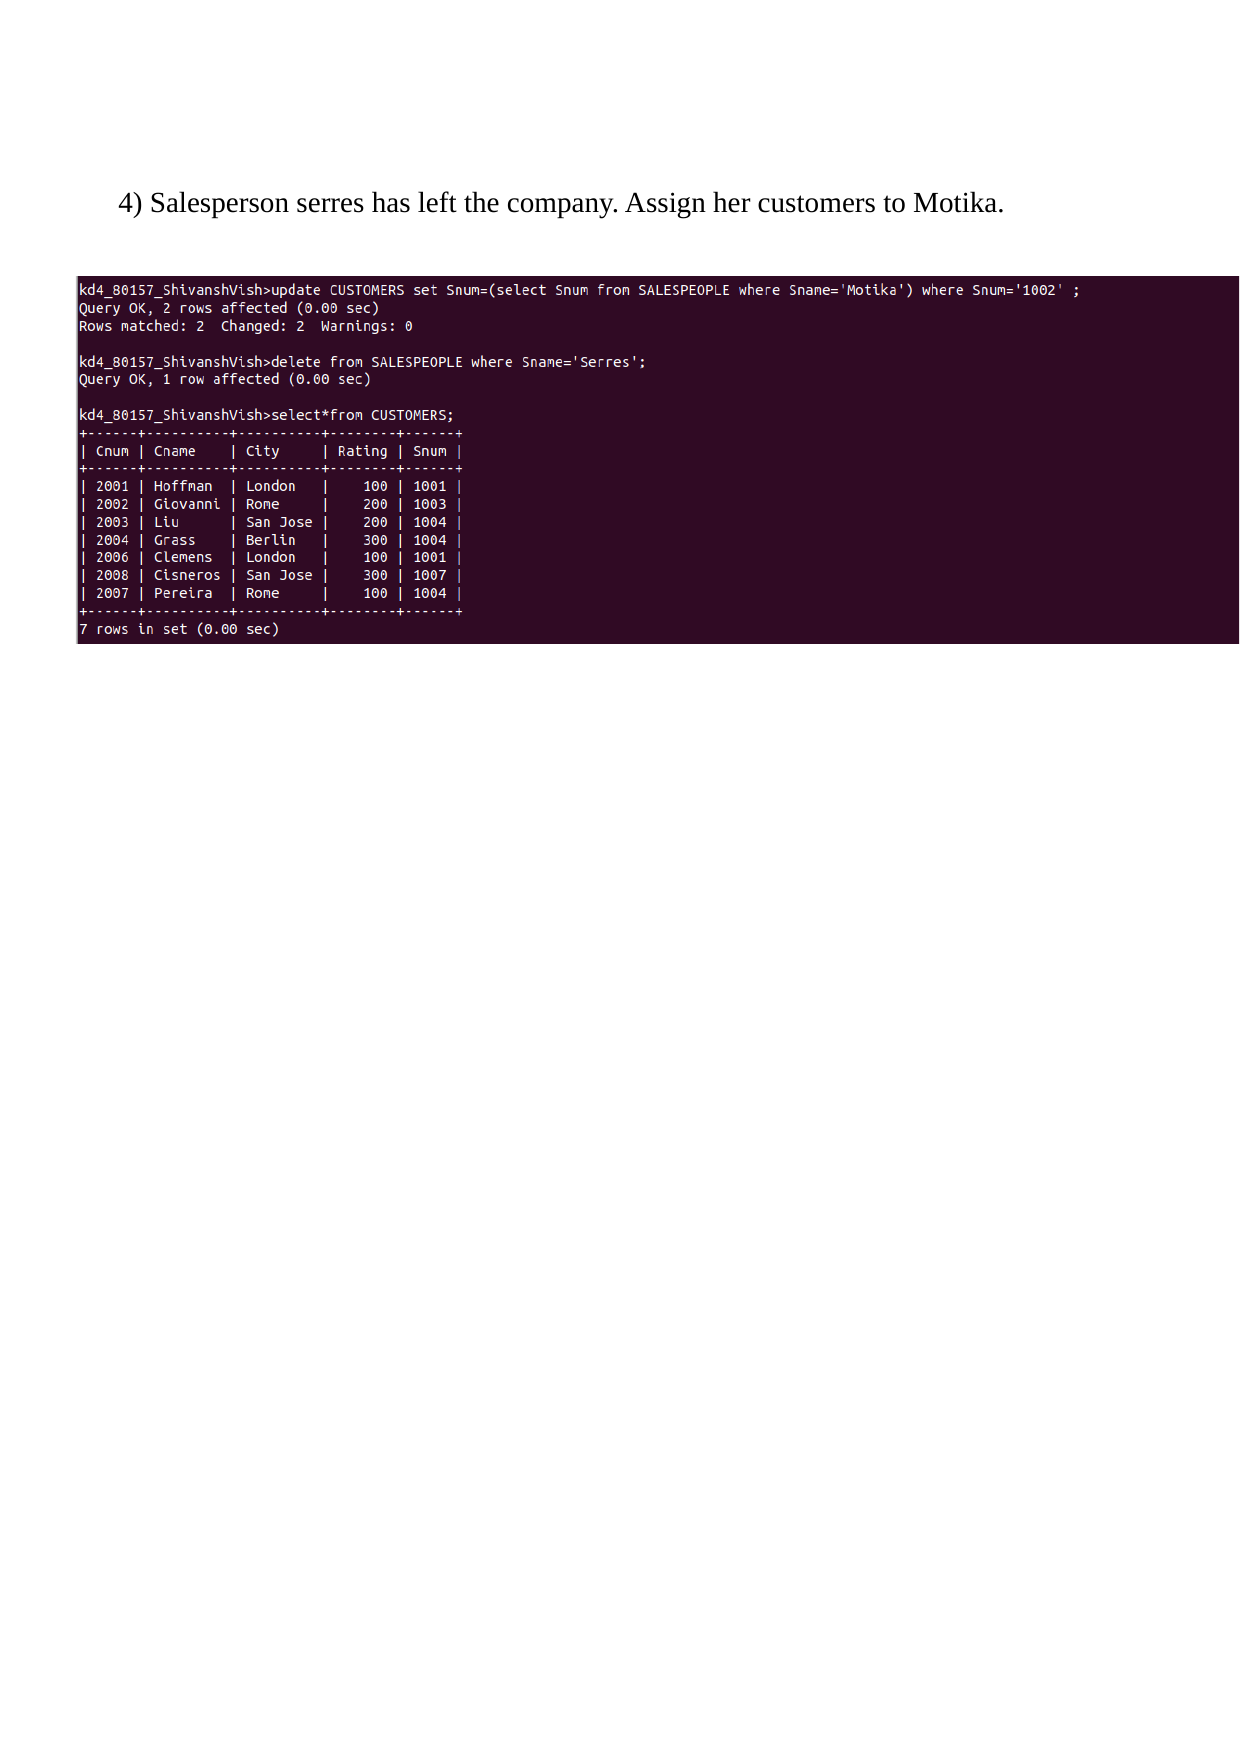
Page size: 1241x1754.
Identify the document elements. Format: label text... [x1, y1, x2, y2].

text 4) Salesperson serres has left the company. Assign her customers to Motika. [118, 185, 1122, 219]
picture [75, 276, 1240, 644]
